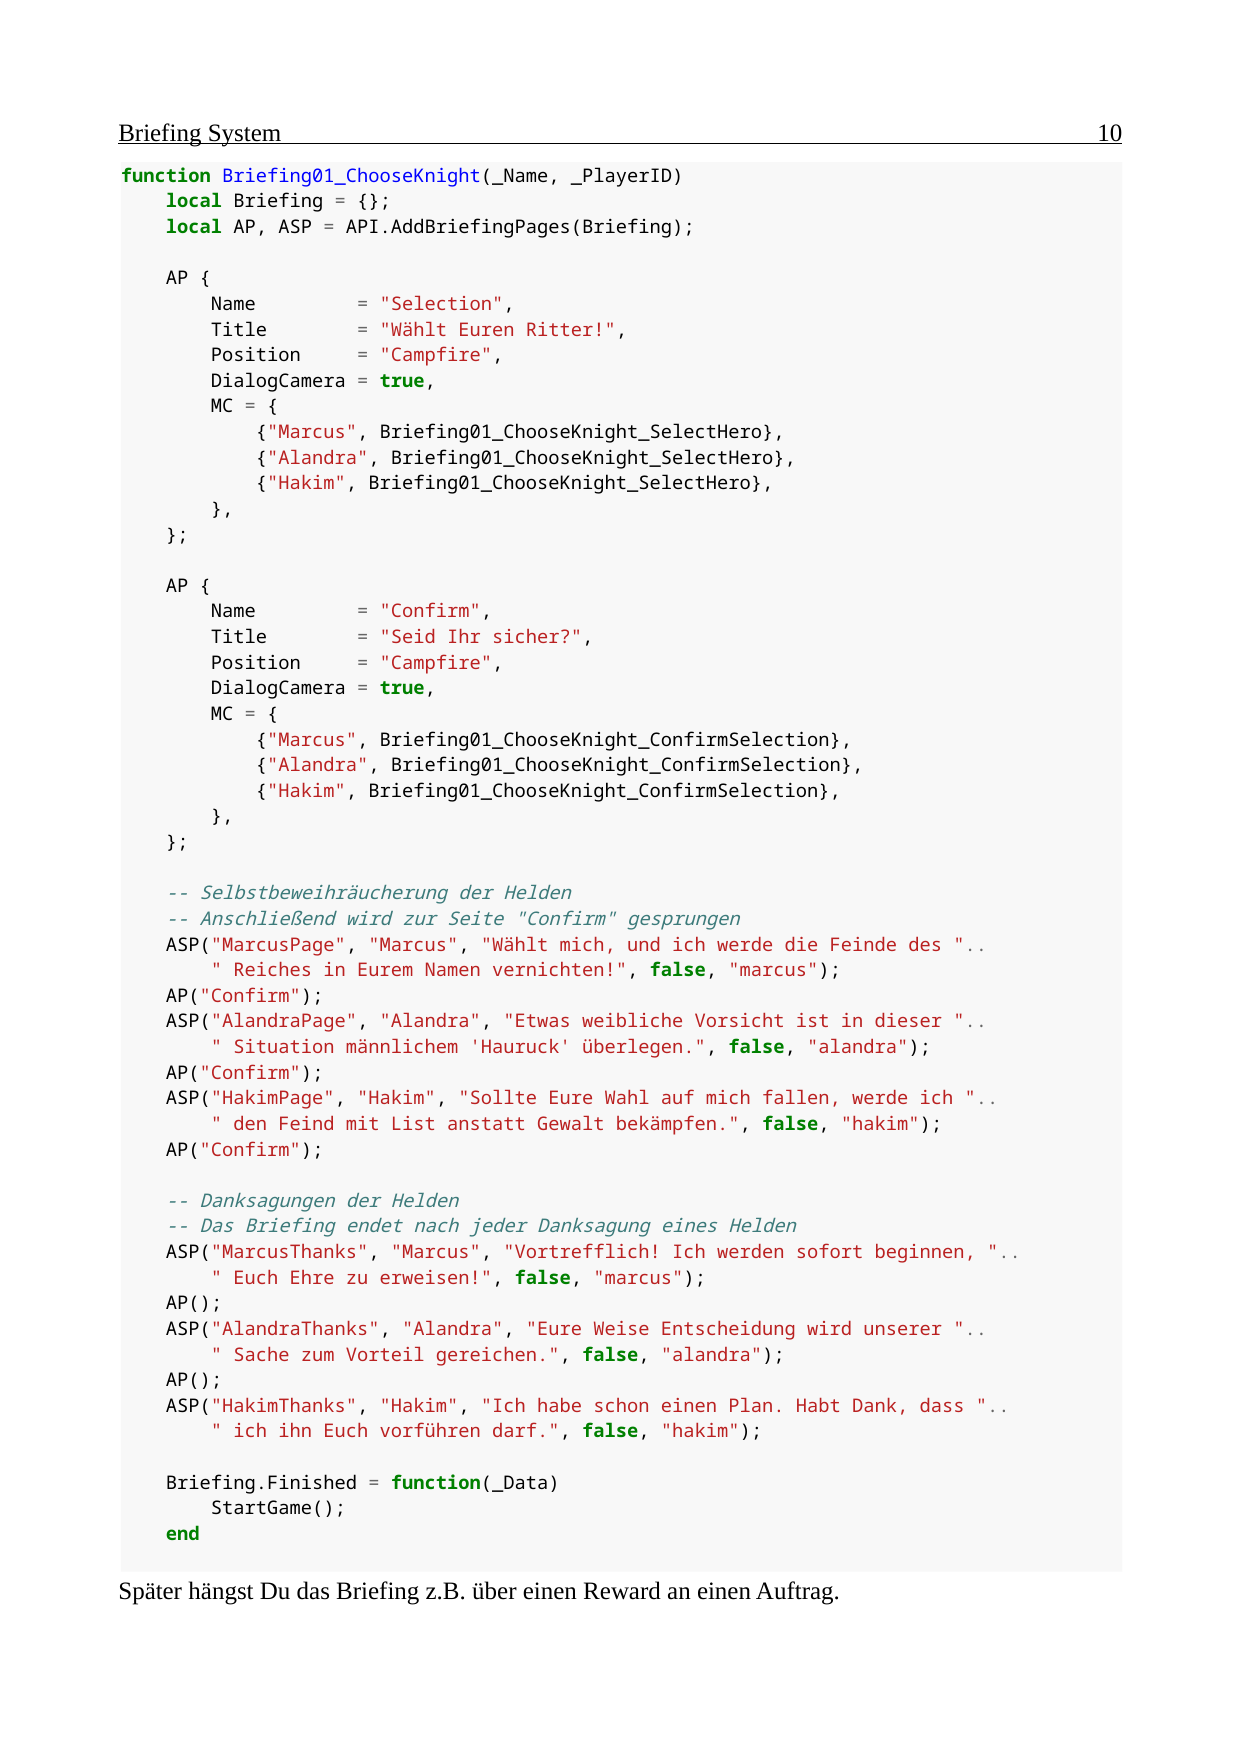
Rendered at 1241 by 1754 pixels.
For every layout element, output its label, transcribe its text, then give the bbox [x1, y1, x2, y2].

text Später hängst Du das Briefing z.B. über einen Reward an einen Auftrag. [118, 176, 1122, 1605]
